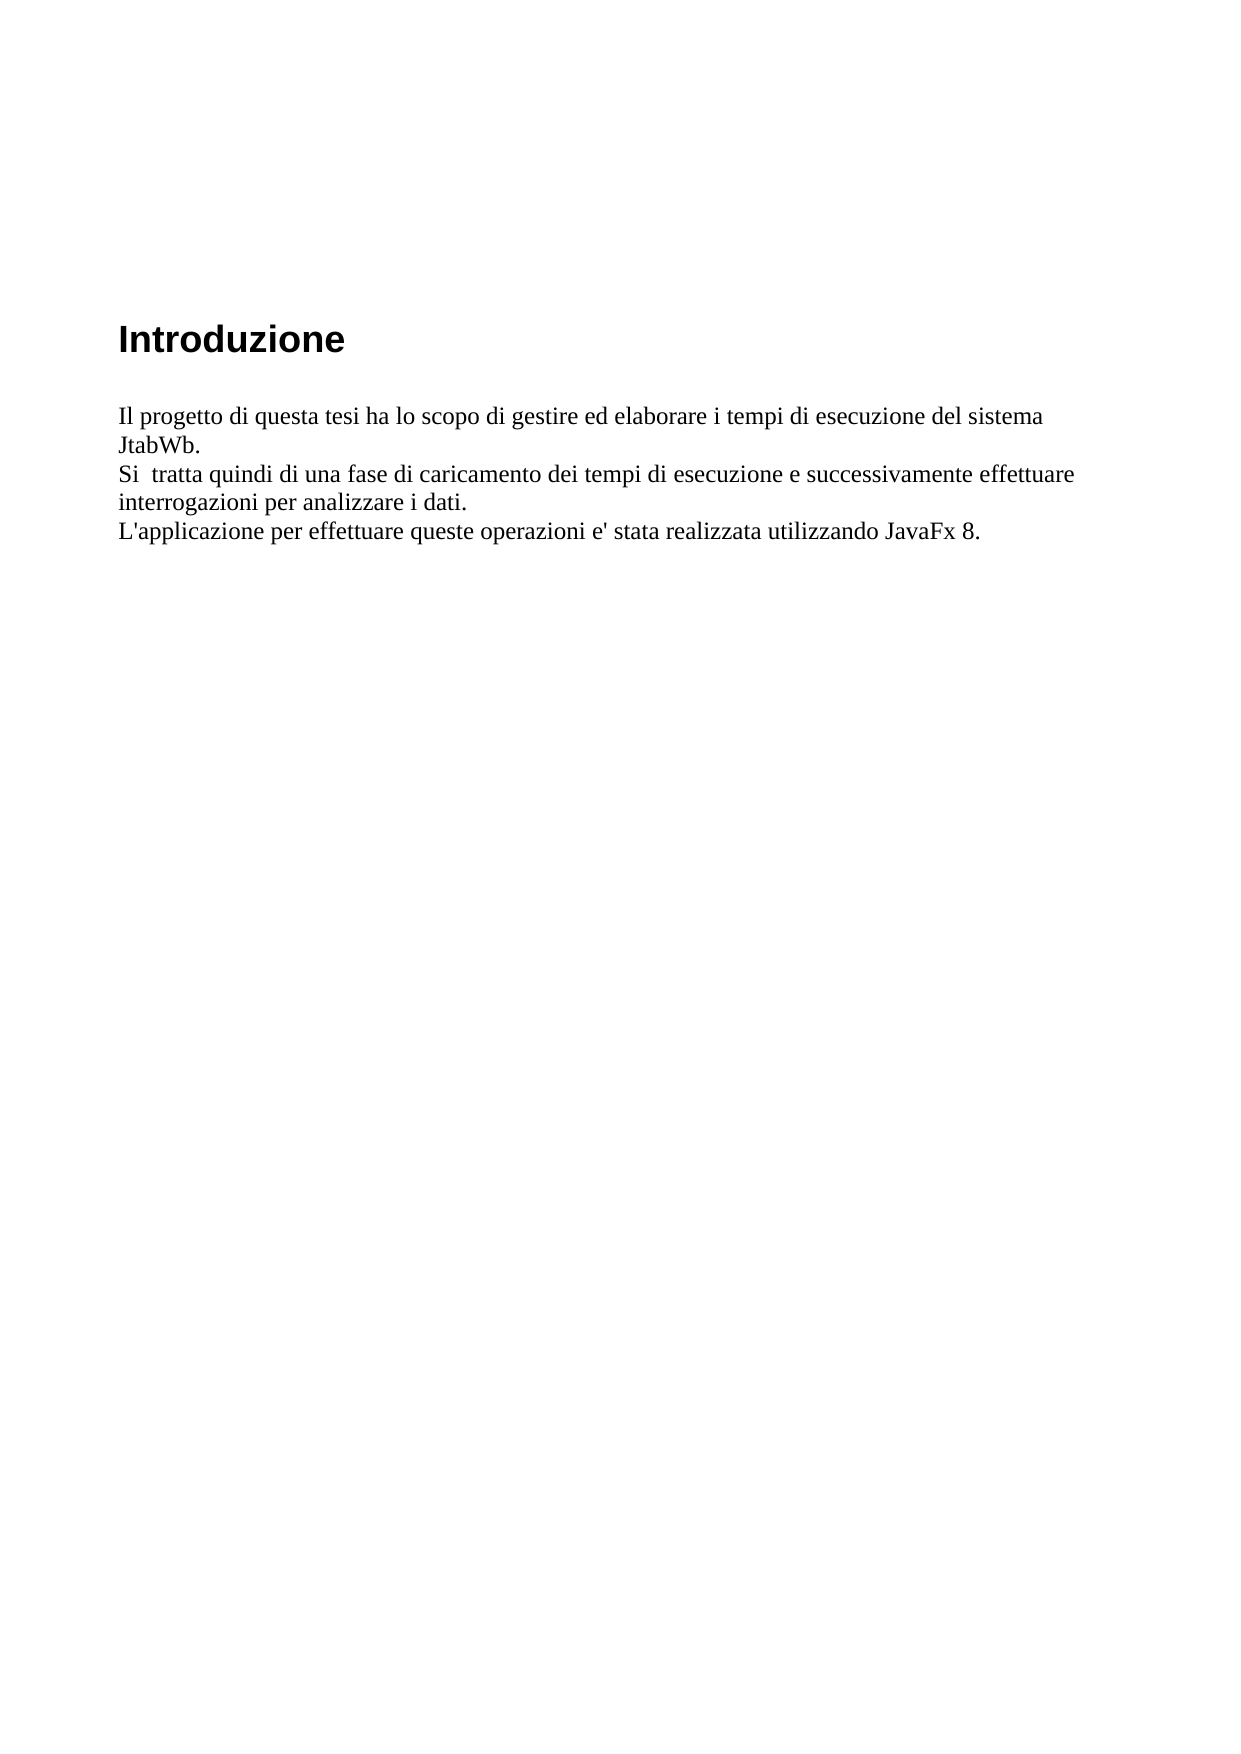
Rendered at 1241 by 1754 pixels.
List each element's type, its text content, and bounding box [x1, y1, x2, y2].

text Il progetto di questa tesi ha lo scopo di gestire ed elaborare i tempi di esecuzione del sistema JtabWb. [118, 401, 1122, 459]
text Si tratta quindi di una fase di caricamento dei tempi di esecuzione e successivamente effettuare interrogazioni per analizzare i dati. [118, 459, 1122, 516]
subtitle Introduzione [118, 316, 1122, 360]
text L'applicazione per effettuare queste operazioni e' stata realizzata utilizzando JavaFx 8. [118, 516, 1122, 545]
